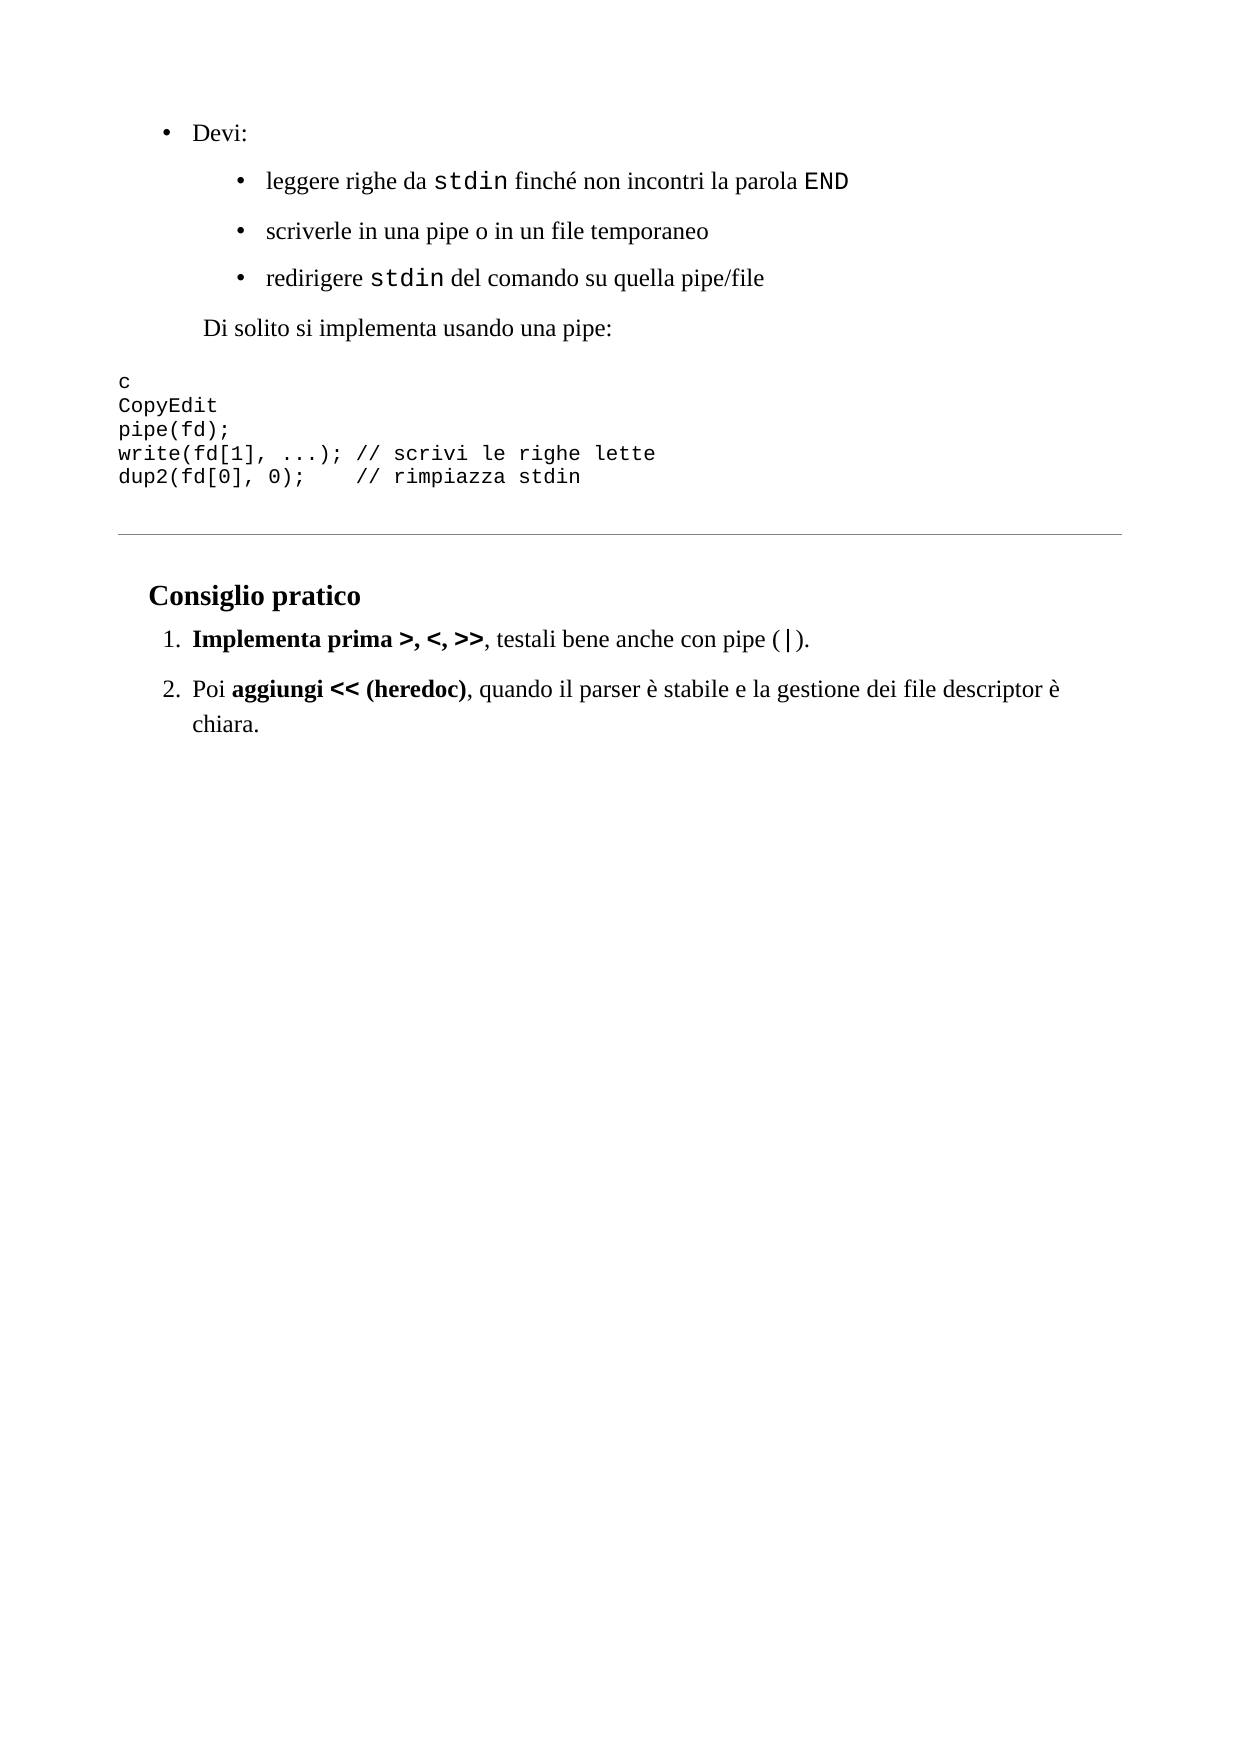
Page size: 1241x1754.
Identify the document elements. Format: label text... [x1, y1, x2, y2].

text pipe(fd); [118, 419, 1122, 442]
text 🔧 Di solito si implementa usando una pipe: [177, 313, 1063, 342]
subtitle 🚦 Consiglio pratico [118, 578, 1122, 612]
text c [118, 372, 1122, 395]
list Poi aggiungi << (heredoc), quando il parser è stabile e la gestione dei file descriptor è chiara. [162, 674, 1122, 738]
list leggere righe da stdin finché non incontri la parola END [236, 166, 1122, 197]
list scriverle in una pipe o in un file temporaneo [236, 216, 1122, 244]
list Implementa prima >, <, >>, testali bene anche con pipe (|). [162, 624, 1122, 655]
text dup2(fd[0], 0); // rimpiazza stdin [118, 466, 1122, 490]
text CopyEdit [118, 395, 1122, 419]
list Devi: [162, 118, 1122, 147]
text write(fd[1], ...); // scrivi le righe lette [118, 442, 1122, 466]
list redirigere stdin del comando su quella pipe/file [236, 263, 1122, 294]
